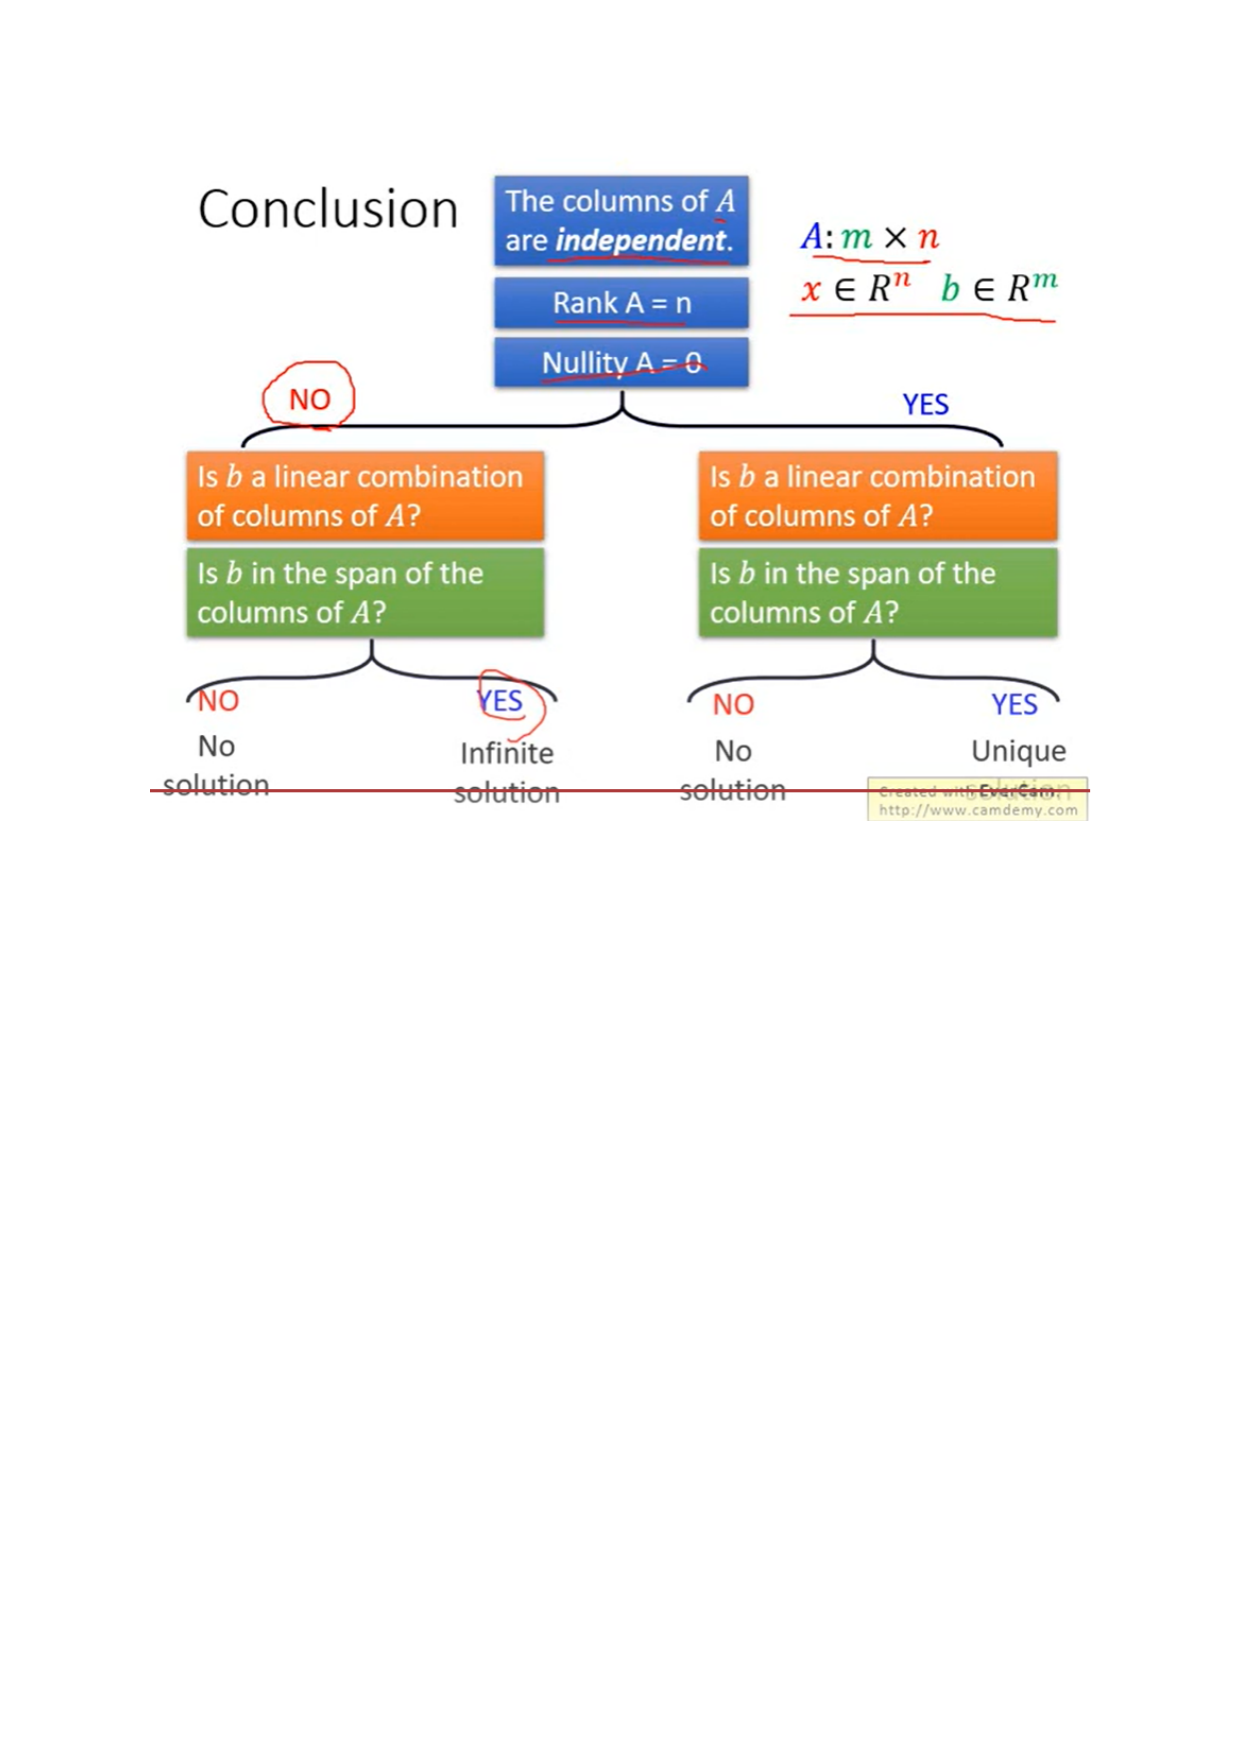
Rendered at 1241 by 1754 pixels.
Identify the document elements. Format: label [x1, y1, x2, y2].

picture [150, 150, 1091, 821]
